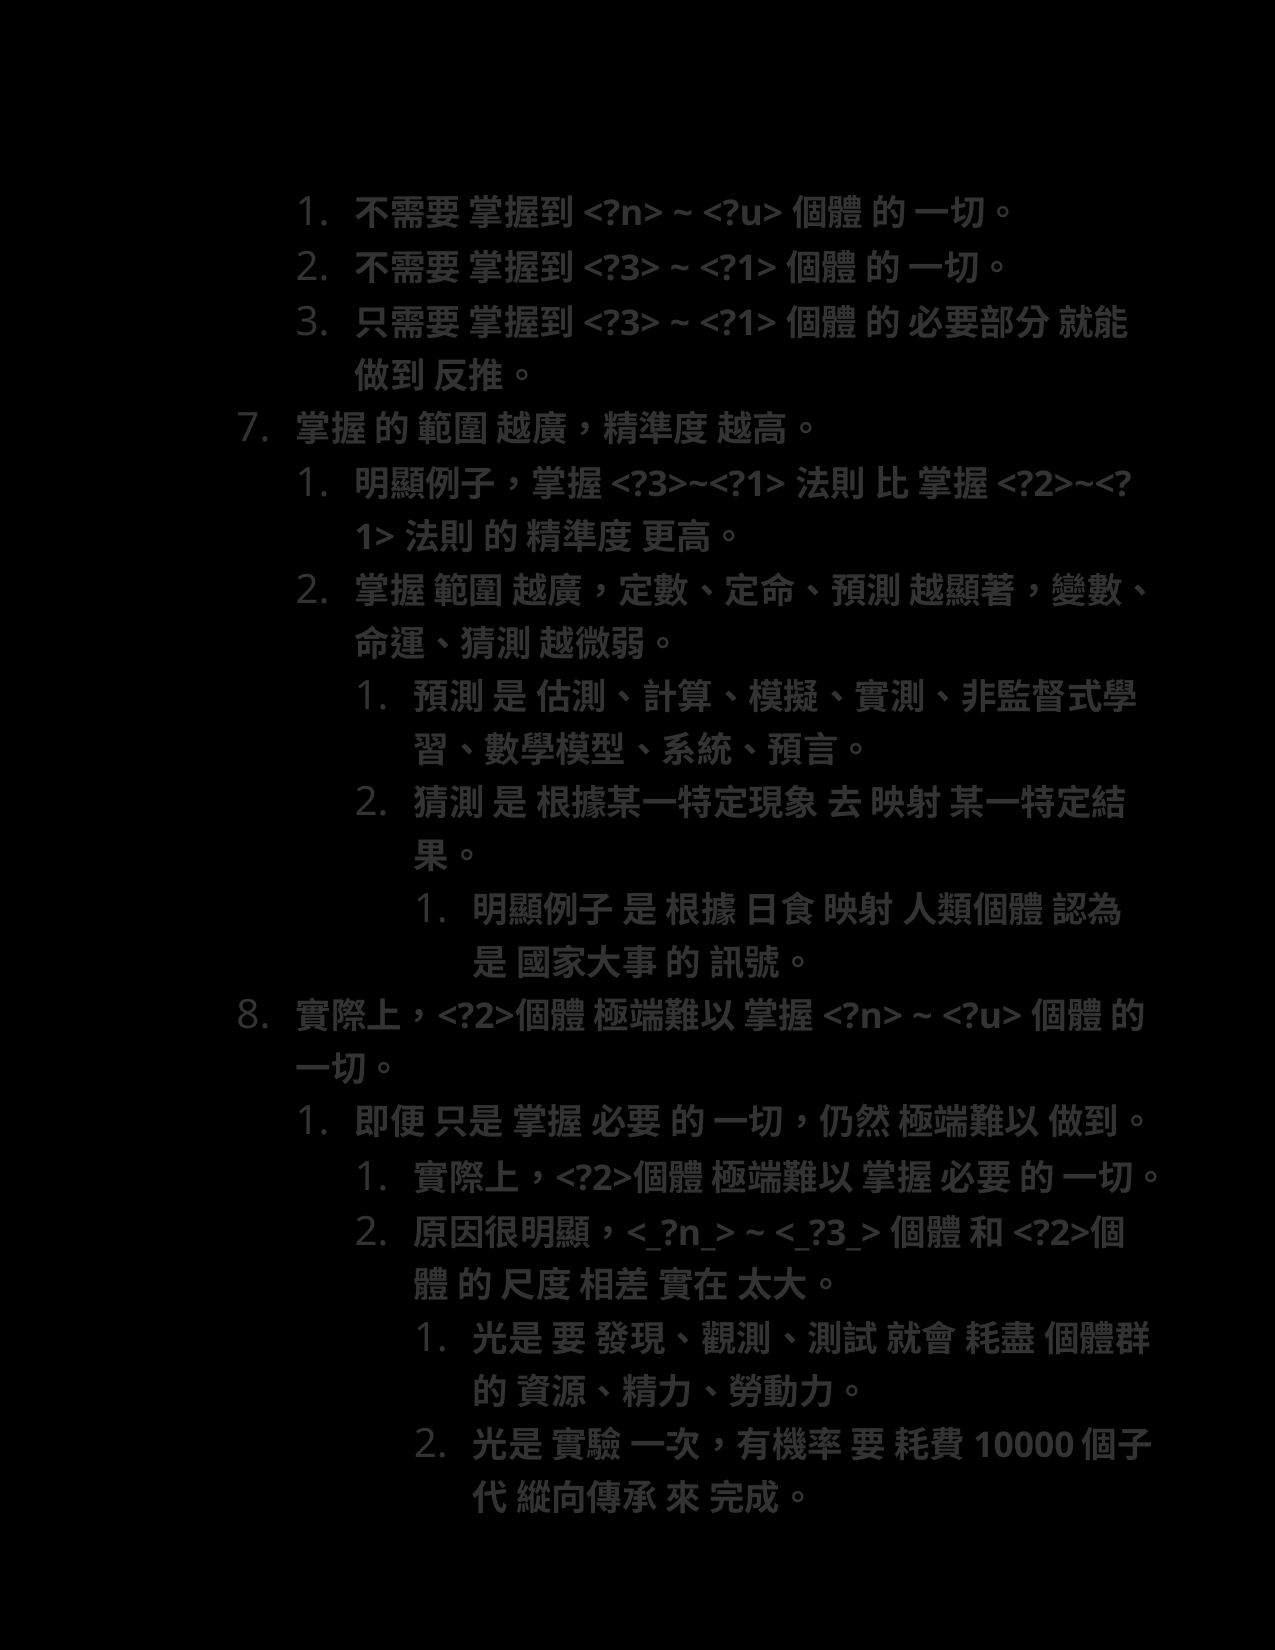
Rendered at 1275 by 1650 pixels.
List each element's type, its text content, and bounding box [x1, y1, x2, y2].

list 掌握 的 範圍 越廣，精準度 越高。 [236, 398, 1157, 453]
list 預測 是 估測、計算、模擬、實測、非監督式學習、數學模型、系統、預言。 [354, 666, 1157, 772]
list 掌握 範圍 越廣，定數、定命、預測 越顯著，變數、命運、猜測 越微弱。 [295, 560, 1157, 666]
list 即便 只是 掌握 必要 的 一切，仍然 極端難以 做到。 [295, 1092, 1157, 1147]
list 實際上，<?2>個體 極端難以 掌握 <?n> ~ <?u> 個體 的 一切。 [236, 985, 1157, 1092]
list 猜測 是 根據某一特定現象 去 映射 某一特定結果。 [354, 772, 1157, 879]
list 原因很明顯，<_?n_> ~ <_?3_> 個體 和 <?2>個體 的 尺度 相差 實在 太大。 [354, 1202, 1157, 1308]
list 光是 要 發現、觀測、測試 就會 耗盡 個體群 的 資源、精力、勞動力。 [413, 1308, 1157, 1414]
list 明顯例子，掌握 <?3>~<?1> 法則 比 掌握 <?2>~<?1> 法則 的 精準度 更高。 [295, 453, 1157, 560]
list 明顯例子 是 根據 日食 映射 人類個體 認為是 國家大事 的 訊號。 [413, 879, 1157, 985]
list 實際上，<?2>個體 極端難以 掌握 必要 的 一切。 [354, 1147, 1157, 1202]
list 不需要 掌握到 <?n> ~ <?u> 個體 的 一切。 [295, 182, 1157, 237]
list 光是 實驗 一次，有機率 要 耗費 10000個子代 縱向傳承 來 完成。 [413, 1414, 1157, 1521]
list 只需要 掌握到 <?3> ~ <?1> 個體 的 必要部分 就能 做到 反推。 [295, 292, 1157, 398]
list 不需要 掌握到 <?3> ~ <?1> 個體 的 一切。 [295, 237, 1157, 292]
